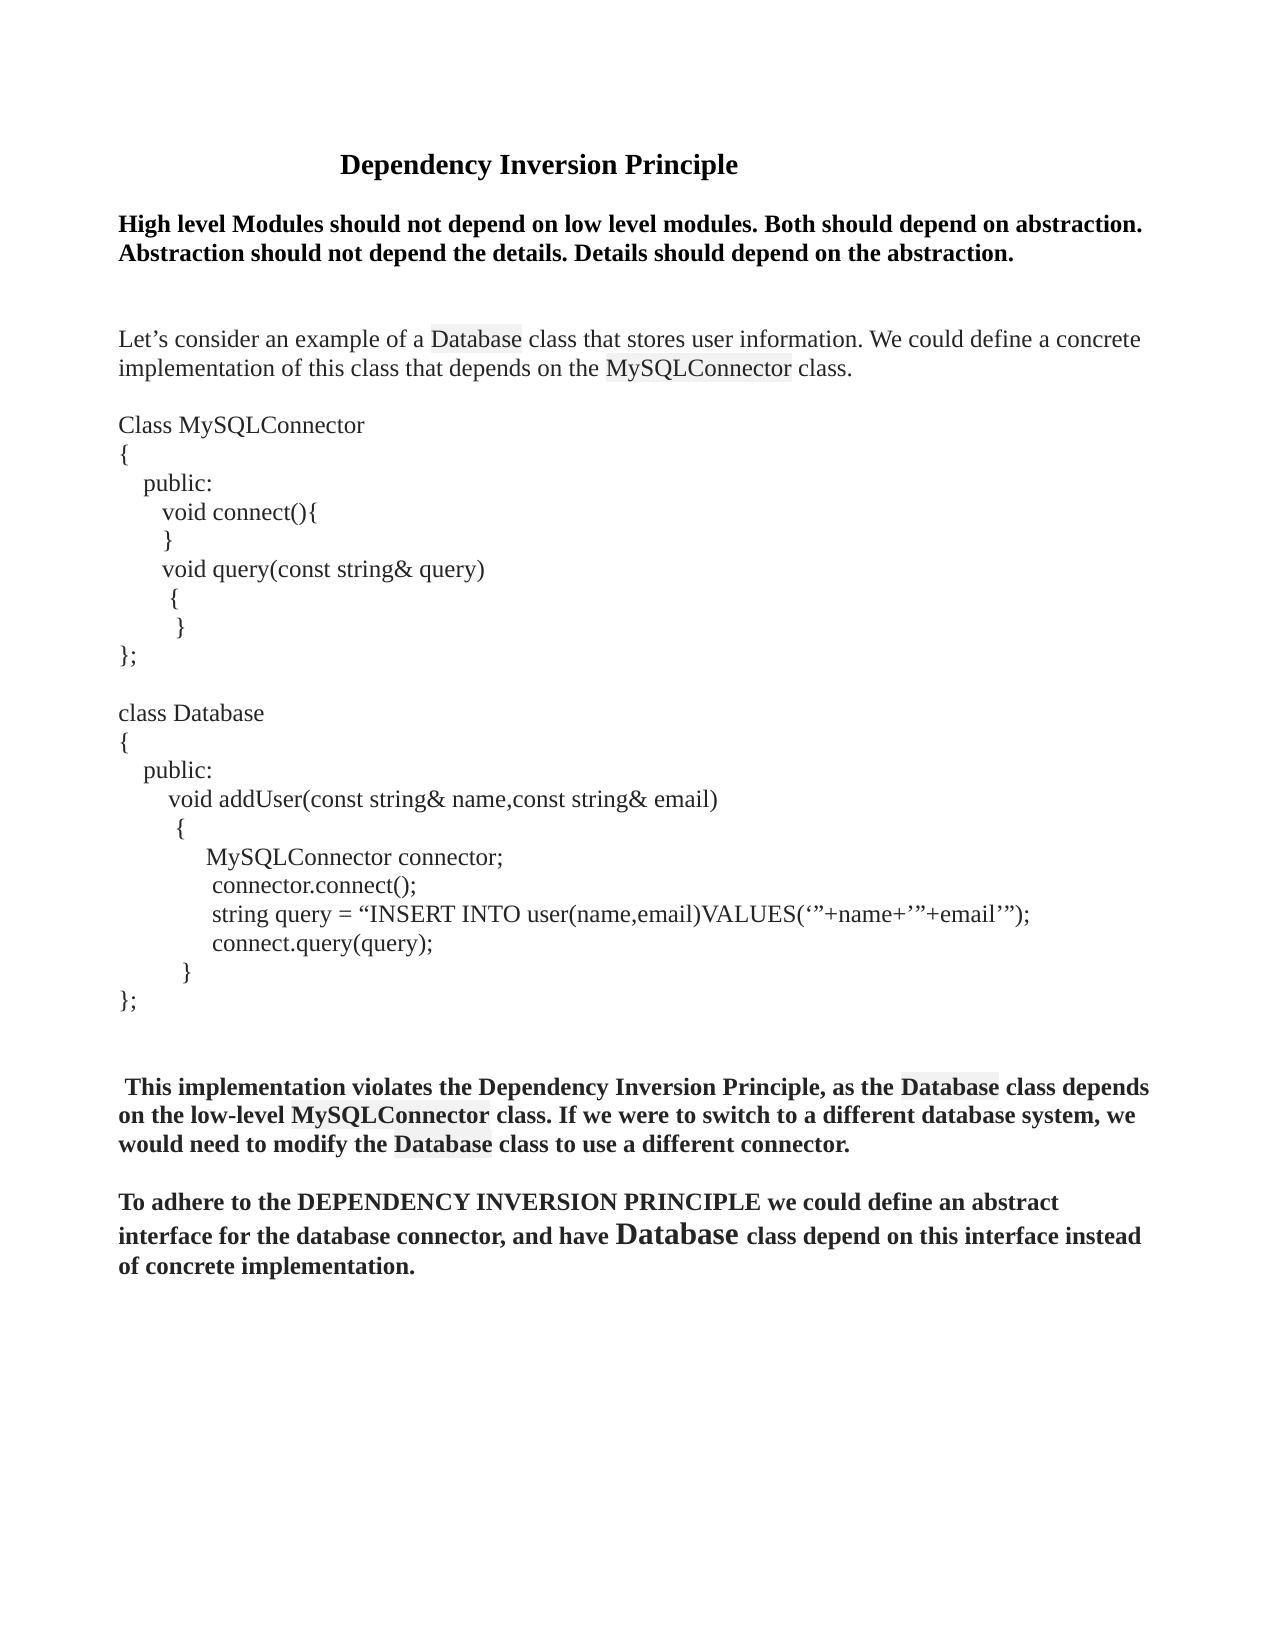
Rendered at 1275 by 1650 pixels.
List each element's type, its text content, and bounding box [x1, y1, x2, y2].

text Class MySQLConnector [118, 410, 1157, 439]
text connect.query(query); [118, 928, 1157, 957]
text }; [118, 640, 1157, 669]
text string query = “INSERT INTO user(name,email)VALUES(‘”+name+’”+email’”); [118, 899, 1157, 928]
text { [118, 439, 1157, 468]
text } [118, 957, 1157, 985]
text public: [118, 468, 1157, 497]
text High level Modules should not depend on low level modules. Both should depend on abstraction. Abstraction should not depend the details. Details should depend on the abstraction. [118, 209, 1157, 267]
text This implementation violates the Dependency Inversion Principle, as the Database class depends on the low-level MySQLConnector class. If we were to switch to a different database system, we would need to modify the Database class to use a different connector. [118, 1072, 1157, 1158]
text { [118, 813, 1157, 842]
text connector.connect(); [118, 870, 1157, 899]
text } [118, 525, 1157, 554]
text void addUser(const string& name,const string& email) [118, 784, 1157, 813]
text void connect(){ [118, 497, 1157, 525]
text Let’s consider an example of a Database class that stores user information. We could define a concrete implementation of this class that depends on the MySQLConnector class. [118, 324, 1157, 382]
text } [118, 612, 1157, 640]
text { [118, 583, 1157, 612]
text { [118, 727, 1157, 755]
text class Database [118, 698, 1157, 727]
text Dependency Inversion Principle [118, 147, 1157, 180]
text }; [118, 985, 1157, 1014]
text public: [118, 755, 1157, 784]
text void query(const string& query) [118, 554, 1157, 583]
text To adhere to the DEPENDENCY INVERSION PRINCIPLE we could define an abstract interface for the database connector, and have Database class depend on this interface instead of concrete implementation. [118, 1187, 1157, 1280]
text MySQLConnector connector; [118, 842, 1157, 870]
